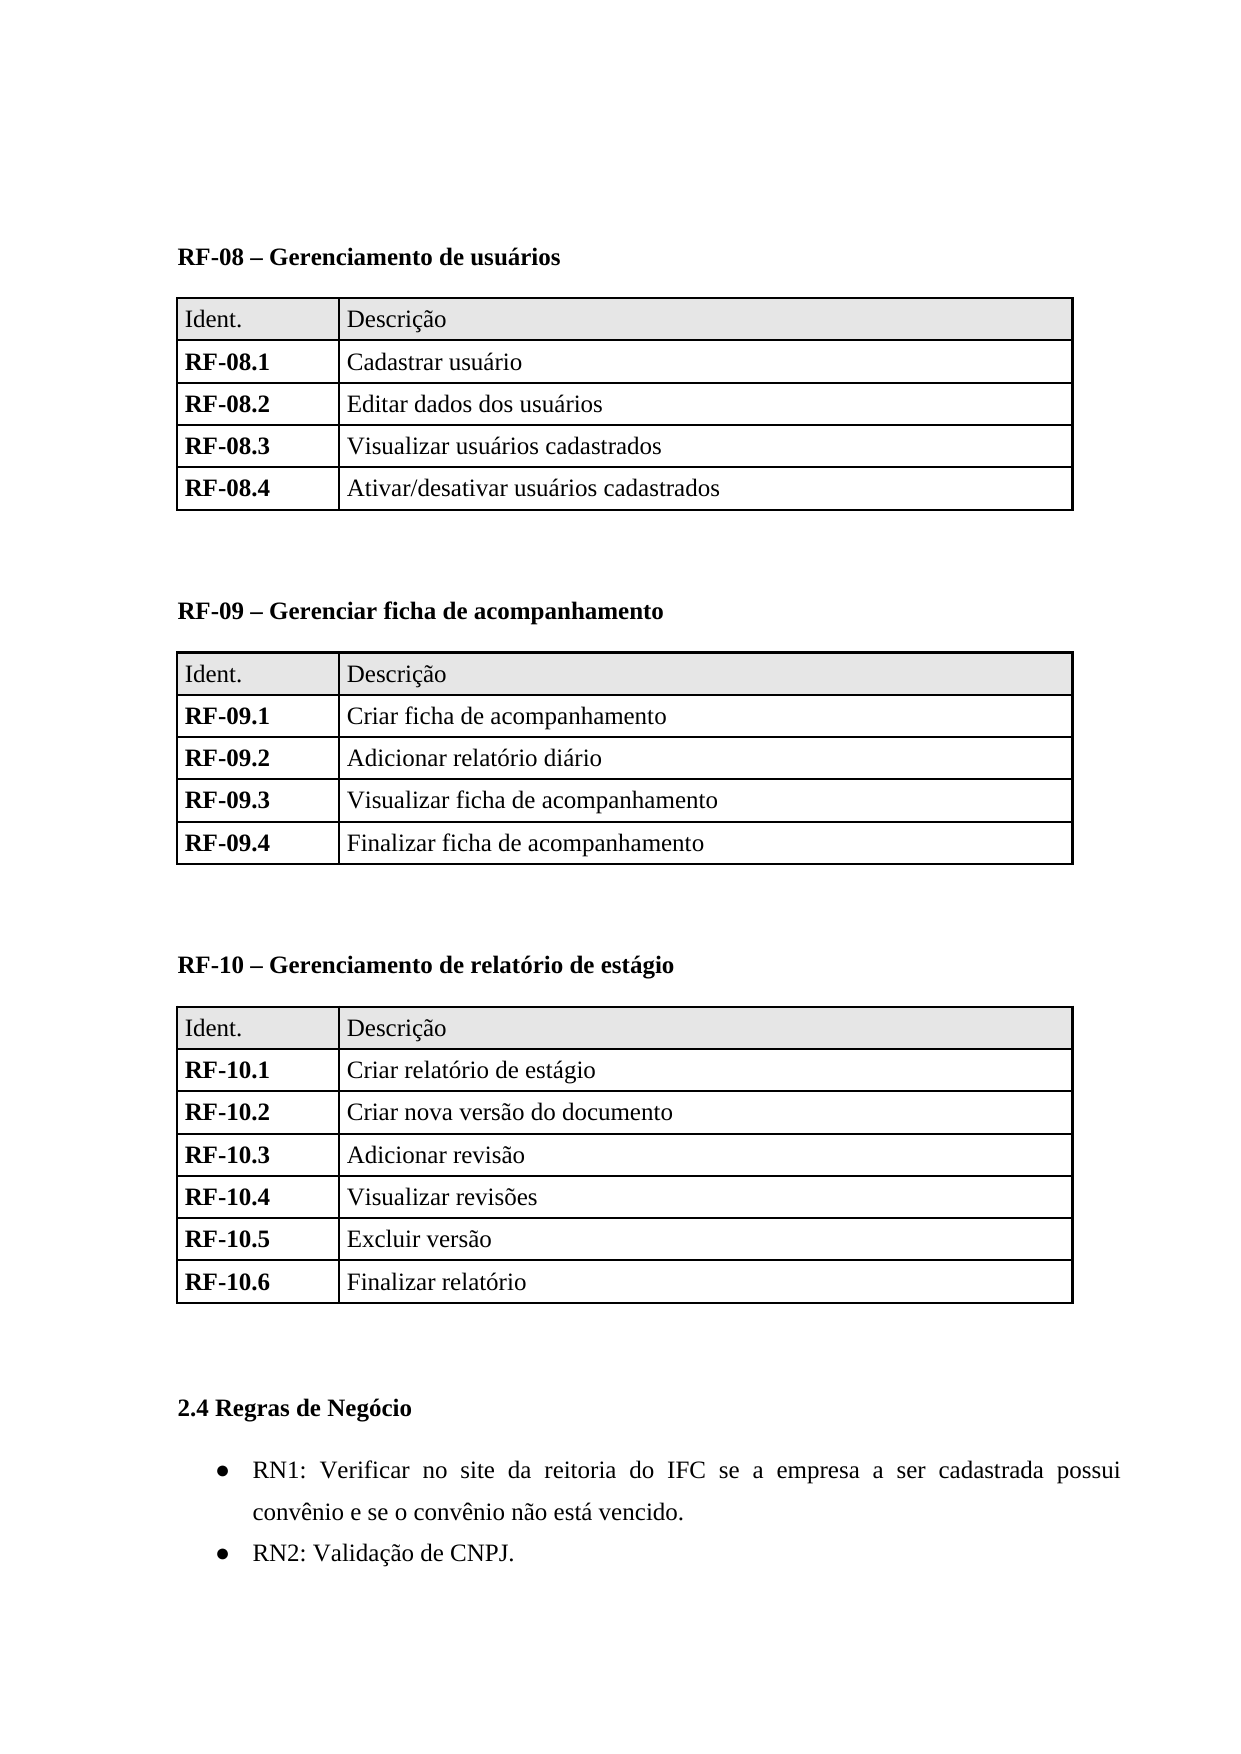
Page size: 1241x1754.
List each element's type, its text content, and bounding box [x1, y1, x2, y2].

table_header Ident. [178, 654, 338, 694]
table_cell Excluir versão [340, 1219, 1071, 1259]
table_cell RF-09.3 [178, 780, 338, 821]
table_cell RF-08.2 [178, 384, 338, 424]
table_cell RF-10.1 [178, 1050, 338, 1090]
table_cell Visualizar usuários cadastrados [340, 426, 1071, 466]
table_cell Visualizar ficha de acompanhamento [340, 780, 1071, 821]
table_header Ident. [178, 299, 338, 339]
table_cell RF-10.2 [178, 1092, 338, 1132]
table_header Descrição [340, 654, 1071, 694]
table_cell RF-08.4 [178, 468, 338, 508]
table_cell RF-09.1 [178, 696, 338, 736]
list RN2: Validação de CNPJ. [215, 1539, 1122, 1567]
table_header Descrição [340, 299, 1071, 339]
table_cell RF-10.4 [178, 1177, 338, 1217]
table_cell RF-10.3 [178, 1135, 338, 1175]
subtitle 2.4 Regras de Negócio [177, 1394, 1122, 1422]
table_header Ident. [178, 1008, 338, 1048]
table_cell RF-10.5 [178, 1219, 338, 1259]
list RN1: Verificar no site da reitoria do IFC se a empresa a ser cadastrada possui convênio e se o convênio não está vencido. [215, 1456, 1122, 1526]
table_cell Adicionar relatório diário [340, 738, 1071, 778]
subtitle RF-10 – Gerenciamento de relatório de estágio [177, 952, 1122, 979]
table_cell Ativar/desativar usuários cadastrados [340, 468, 1071, 508]
table_cell RF-09.2 [178, 738, 338, 778]
table_cell Criar nova versão do documento [340, 1092, 1071, 1132]
subtitle RF-08 – Gerenciamento de usuários [177, 243, 1122, 271]
table_cell Editar dados dos usuários [340, 384, 1071, 424]
table_cell Visualizar revisões [340, 1177, 1071, 1217]
table_cell RF-09.4 [178, 823, 338, 863]
table_cell Finalizar ficha de acompanhamento [340, 823, 1071, 863]
table_cell Criar relatório de estágio [340, 1050, 1071, 1090]
table_header Descrição [340, 1008, 1071, 1048]
table_cell Criar ficha de acompanhamento [340, 696, 1071, 736]
table_cell Cadastrar usuário [340, 341, 1071, 382]
table_cell Finalizar relatório [340, 1261, 1071, 1302]
subtitle RF-09 – Gerenciar ficha de acompanhamento [177, 597, 1122, 625]
table_cell Adicionar revisão [340, 1135, 1071, 1175]
table_cell RF-08.3 [178, 426, 338, 466]
table_cell RF-08.1 [178, 341, 338, 382]
table_cell RF-10.6 [178, 1261, 338, 1302]
